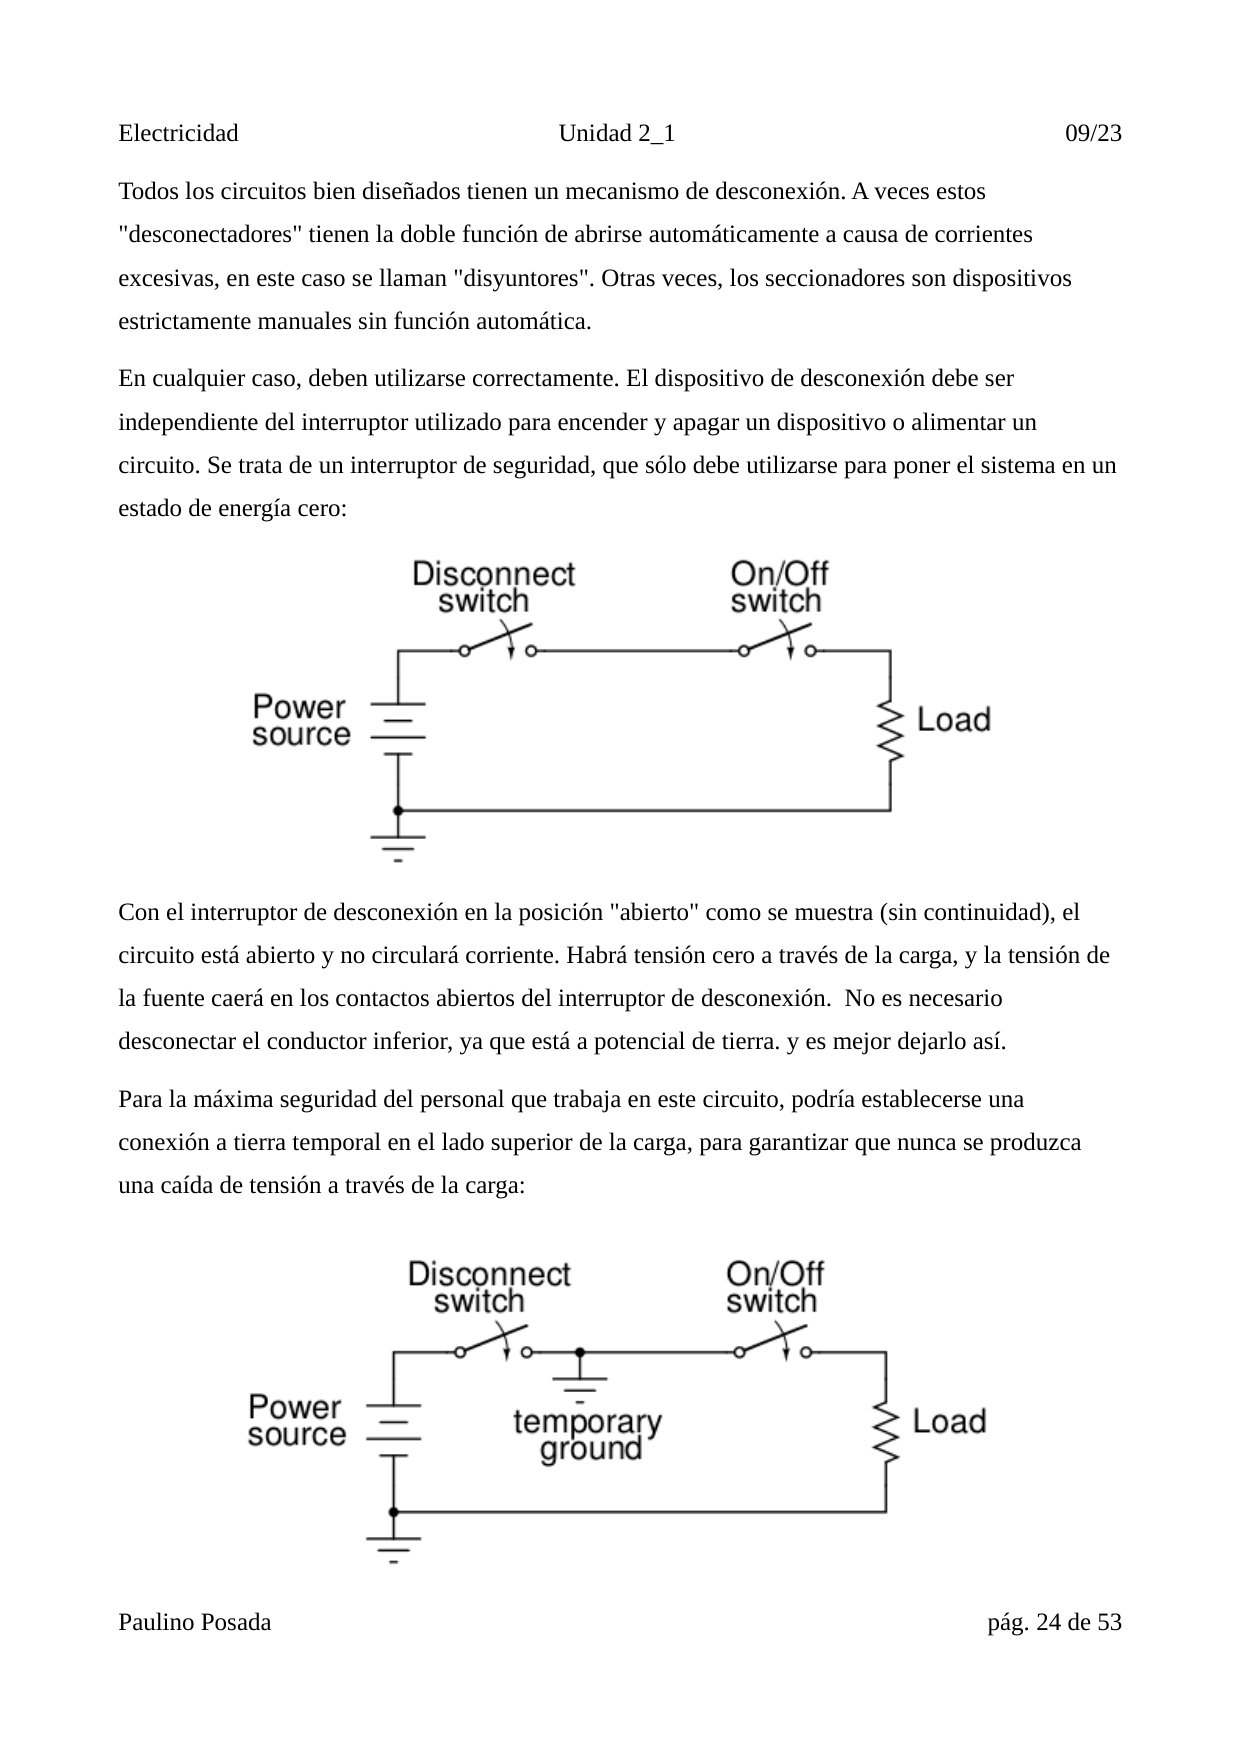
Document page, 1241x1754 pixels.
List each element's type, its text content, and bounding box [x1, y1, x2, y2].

text Todos los circuitos bien diseñados tienen un mecanismo de desconexión. A veces estos "desconectadores" tienen la doble función de abrirse automáticamente a causa de corrientes excesivas, en este caso se llaman "disyuntores". Otras veces, los seccionadores son dispositivos estrictamente manuales sin función automática. [118, 176, 1122, 334]
text En cualquier caso, deben utilizarse correctamente. El dispositivo de desconexión debe ser independiente del interruptor utilizado para encender y apagar un dispositivo o alimentar un circuito. Se trata de un interruptor de seguridad, que sólo debe utilizarse para poner el sistema en un estado de energía cero: [118, 363, 1122, 522]
text Con el interruptor de desconexión en la posición "abierto" como se muestra (sin continuidad), el circuito está abierto y no circulará corriente. Habrá tensión cero a través de la carga, y la tensión de la fuente caerá en los contactos abiertos del interruptor de desconexión. No es necesario desconectar el conductor inferior, ya que está a potencial de tierra. y es mejor dejarlo así. [118, 897, 1122, 1055]
picture [232, 1226, 1008, 1583]
picture [227, 543, 1014, 875]
text Para la máxima seguridad del personal que trabaja en este circuito, podría establecerse una conexión a tierra temporal en el lado superior de la carga, para garantizar que nunca se produzca una caída de tensión a través de la carga: [118, 1084, 1122, 1199]
